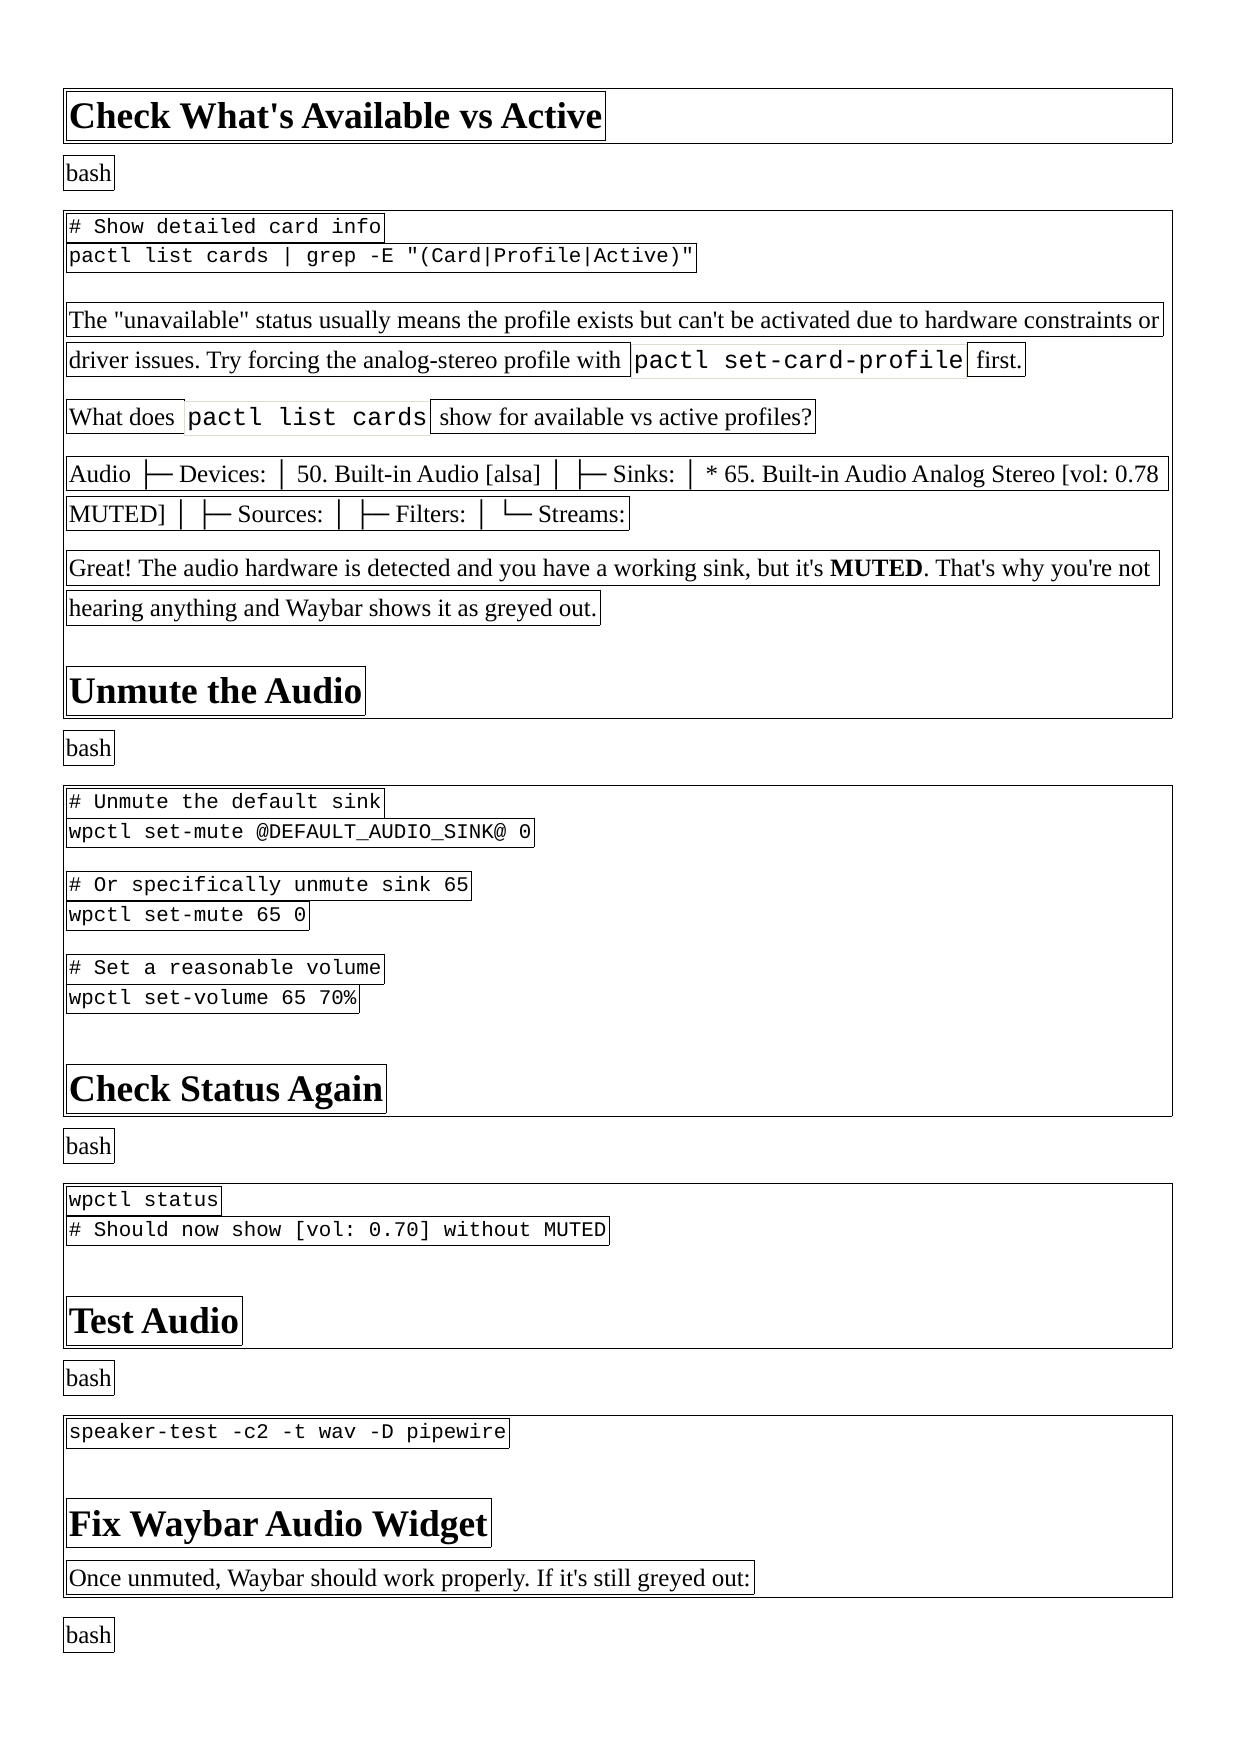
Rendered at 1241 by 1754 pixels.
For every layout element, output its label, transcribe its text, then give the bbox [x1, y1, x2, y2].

text speaker-test -c2 -t wav -D pipewire [64, 1416, 1172, 1448]
text # Show detailed card info [64, 211, 1172, 239]
text [115, 1128, 1172, 1163]
text bash [64, 1361, 114, 1395]
subtitle Fix Waybar Audio Widget [64, 1495, 1172, 1547]
text wpctl set-volume 65 70% [67, 985, 359, 1013]
text wpctl status [64, 1184, 1172, 1213]
text wpctl set-mute @DEFAULT_AUDIO_SINK@ 0 [67, 819, 534, 847]
text # Set a reasonable volume [64, 951, 1172, 981]
text wpctl set-mute 65 0 [67, 902, 309, 930]
text [115, 1360, 1172, 1395]
text pactl list cards | grep -E "(Card|Profile|Active)" [67, 244, 696, 272]
text The "unavailable" status usually means the profile exists but can't be activated due to hardware constraints or driver issues. Try forcing the analog-stereo profile with pactl set-card-profile first. [64, 299, 1172, 378]
text [360, 981, 1172, 1013]
text bash [64, 1618, 114, 1652]
text # Should now show [vol: 0.70] without MUTED [222, 1213, 1172, 1245]
text bash [64, 1129, 114, 1163]
text [115, 730, 1172, 765]
subtitle Check What's Available vs Active [64, 89, 1172, 143]
text Great! The audio hardware is detected and you have a working sink, but it's MUTED. That's why you're not hearing anything and Waybar shows it as greyed out. [64, 547, 1172, 625]
text wpctl set-mute @DEFAULT_AUDIO_SINK@ 0 [67, 814, 384, 818]
text pactl list cards | grep -E "(Card|Profile|Active)" [385, 239, 1172, 272]
text Once unmuted, Waybar should work properly. If it's still greyed out: [64, 1557, 1172, 1597]
subtitle Test Audio [64, 1293, 1172, 1348]
text # Should now show [vol: 0.70] without MUTED [67, 1217, 609, 1245]
text bash [64, 156, 114, 190]
text [310, 898, 1172, 930]
subtitle Unmute the Audio [64, 663, 1172, 718]
text wpctl set-mute @DEFAULT_AUDIO_SINK@ 0 [385, 814, 1172, 847]
text What does pactl list cards show for available vs active profiles? [64, 396, 1172, 436]
text # Unmute the default sink [64, 786, 1172, 814]
text [115, 1617, 1172, 1652]
subtitle Check Status Again [64, 1061, 1172, 1116]
text bash [64, 731, 114, 765]
text # Or specifically unmute sink 65 [64, 868, 1172, 898]
text Audio ├─ Devices: │ 50. Built-in Audio [alsa] │ ├─ Sinks: │ * 65. Built-in Audio Analog Stereo [vol: 0.78 MUTED] │ ├─ Sources: │ ├─ Filters: │ └─ Streams: [64, 453, 1172, 530]
text [115, 155, 1172, 190]
